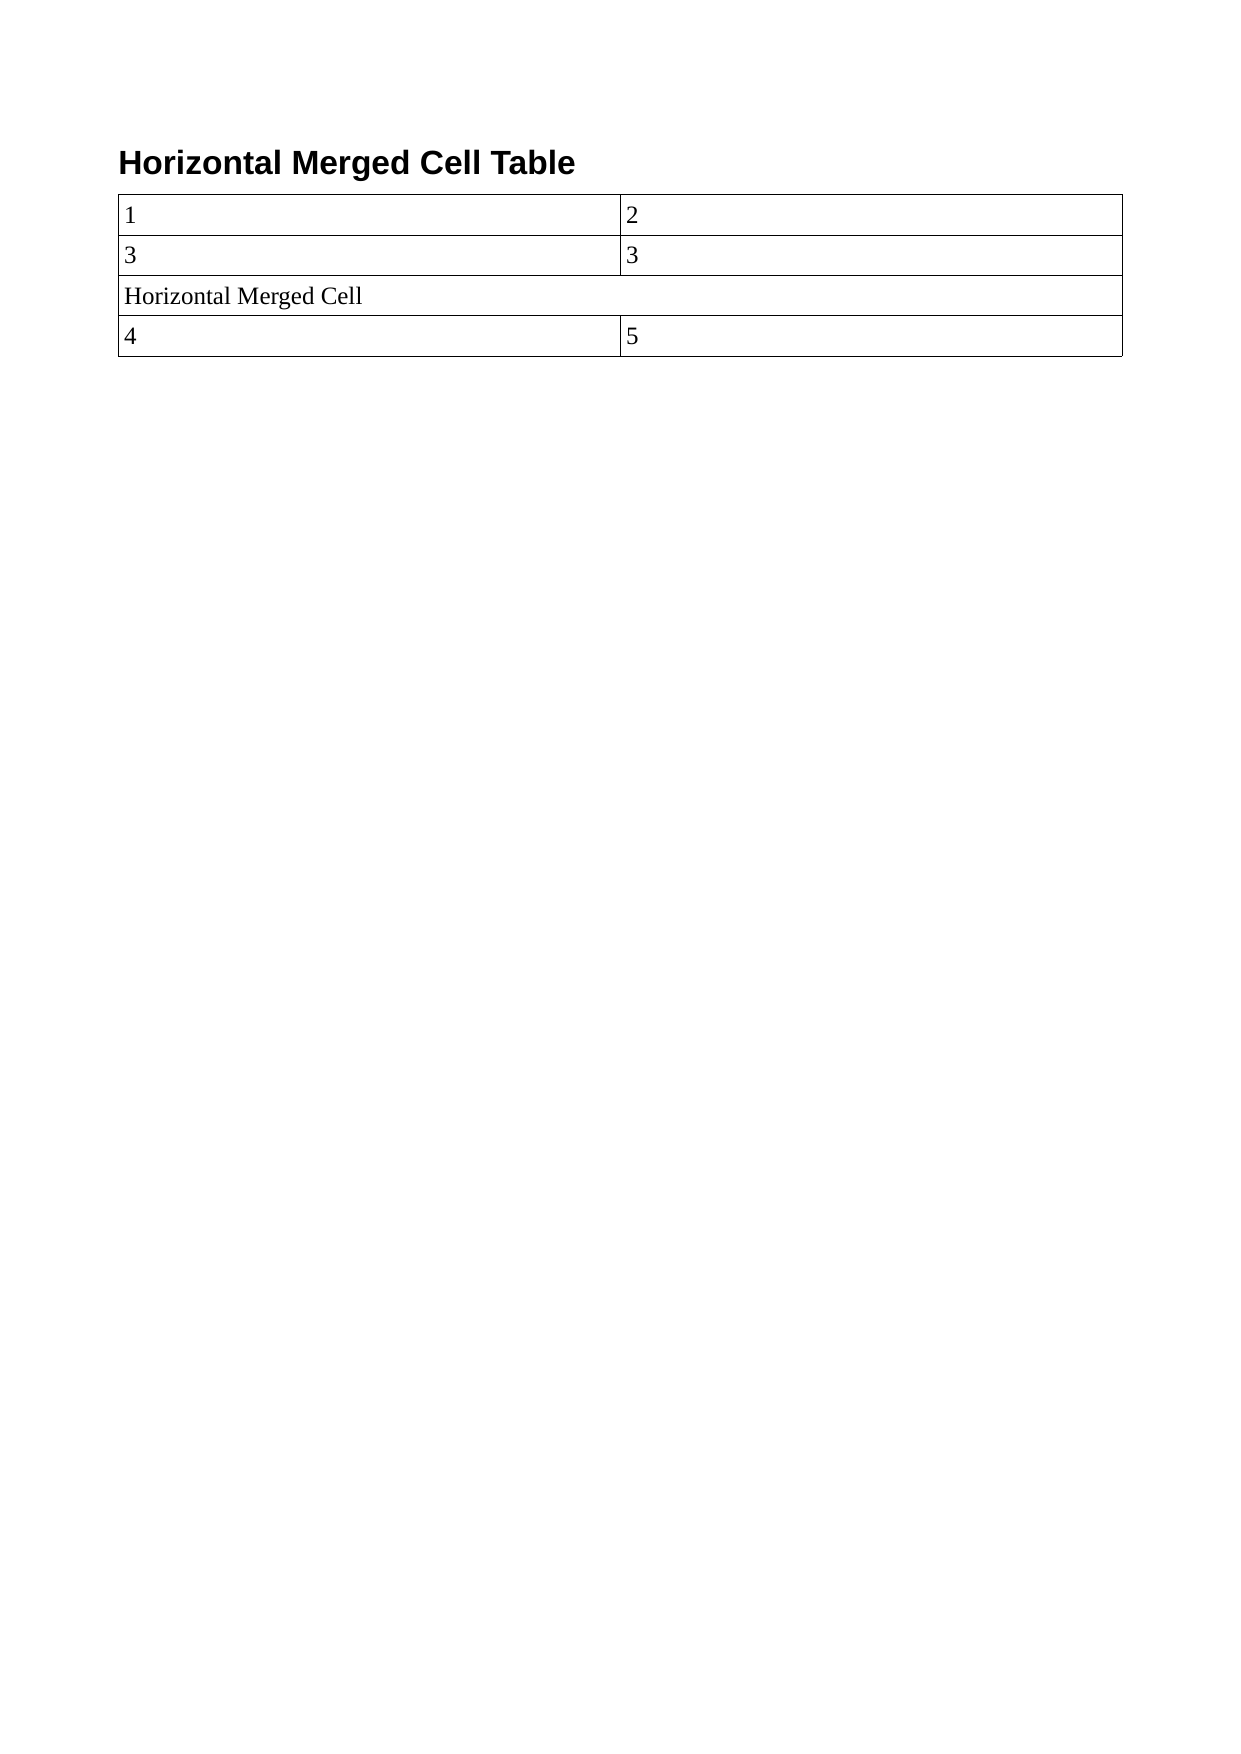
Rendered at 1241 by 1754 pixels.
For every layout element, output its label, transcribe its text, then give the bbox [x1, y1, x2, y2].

table_cell 5 [621, 316, 1122, 356]
table_cell 3 [621, 236, 1122, 275]
table_cell 3 [119, 236, 620, 275]
table_header 1 [119, 195, 620, 234]
subtitle Horizontal Merged Cell Table [118, 143, 1122, 182]
table_cell 4 [119, 316, 620, 356]
table_header 2 [621, 195, 1122, 234]
table_cell Horizontal Merged Cell [119, 276, 1122, 315]
